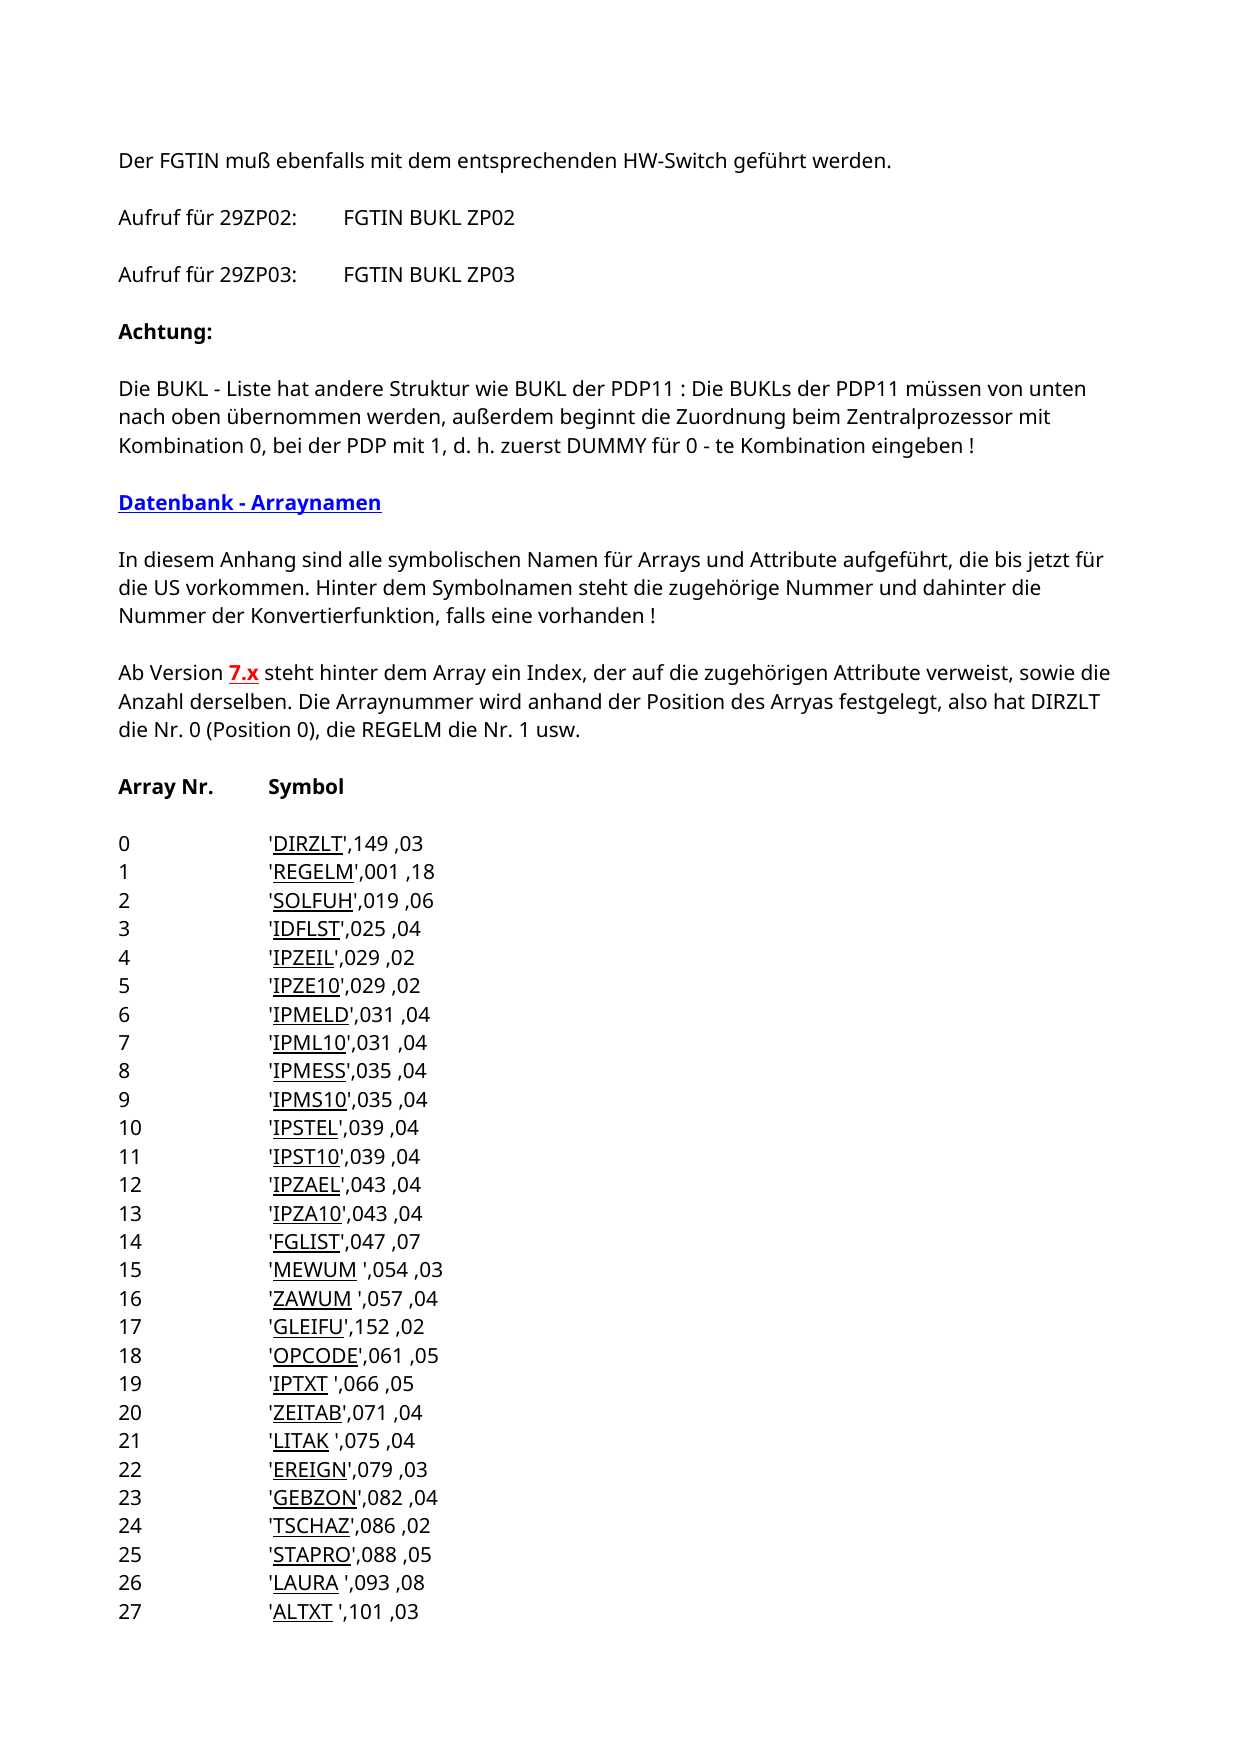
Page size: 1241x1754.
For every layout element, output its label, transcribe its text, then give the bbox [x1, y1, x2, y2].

text 23 'GEBZON',082 ,04 [118, 1483, 1122, 1512]
text 24 'TSCHAZ',086 ,02 [118, 1512, 1122, 1540]
text 15 'MEWUM ',054 ,03 [118, 1256, 1122, 1284]
text 19 'IPTXT ',066 ,05 [118, 1369, 1122, 1398]
text 14 'FGLIST',047 ,07 [118, 1227, 1122, 1256]
text 11 'IPST10',039 ,04 [118, 1142, 1122, 1170]
text 22 'EREIGN',079 ,03 [118, 1455, 1122, 1483]
text 17 'GLEIFU',152 ,02 [118, 1312, 1122, 1341]
text Ab Version 7.x steht hinter dem Array ein Index, der auf die zugehörigen Attribute verweist, sowie die Anzahl derselben. Die Arraynummer wird anhand der Position des Arryas festgelegt, also hat DIRZLT die Nr. 0 (Position 0), die REGELM die Nr. 1 usw. [118, 658, 1122, 744]
text 4 'IPZEIL',029 ,02 [118, 943, 1122, 971]
text 16 'ZAWUM ',057 ,04 [118, 1284, 1122, 1312]
text Aufruf für 29ZP02: FGTIN BUKL ZP02 [118, 203, 1122, 232]
text 18 'OPCODE',061 ,05 [118, 1341, 1122, 1369]
text 1 'REGELM',001 ,18 [118, 857, 1122, 886]
text Die BUKL - Liste hat andere Struktur wie BUKL der PDP11 : Die BUKLs der PDP11 müssen von unten nach oben übernommen werden, außerdem beginnt die Zuordnung beim Zentralprozessor mit Kombination 0, bei der PDP mit 1, d. h. zuerst DUMMY für 0 - te Kombination eingeben ! [118, 374, 1122, 459]
text 21 'LITAK ',075 ,04 [118, 1426, 1122, 1455]
text 5 'IPZE10',029 ,02 [118, 971, 1122, 1000]
text Array Nr. Symbol [118, 772, 1122, 801]
text In diesem Anhang sind alle symbolischen Namen für Arrays und Attribute aufgeführt, die bis jetzt für die US vorkommen. Hinter dem Symbolnamen steht die zugehörige Nummer und dahinter die Nummer der Konvertierfunktion, falls eine vorhanden ! [118, 545, 1122, 630]
text 6 'IPMELD',031 ,04 [118, 1000, 1122, 1028]
text 9 'IPMS10',035 ,04 [118, 1085, 1122, 1113]
text Aufruf für 29ZP03: FGTIN BUKL ZP03 [118, 260, 1122, 289]
text 12 'IPZAEL',043 ,04 [118, 1170, 1122, 1199]
text 10 'IPSTEL',039 ,04 [118, 1113, 1122, 1142]
text 25 'STAPRO',088 ,05 [118, 1540, 1122, 1568]
text 0 'DIRZLT',149 ,03 [118, 829, 1122, 857]
text Datenbank - Arraynamen [118, 488, 1122, 516]
text Achtung: [118, 317, 1122, 346]
text 26 'LAURA ',093 ,08 [118, 1568, 1122, 1597]
text 8 'IPMESS',035 ,04 [118, 1057, 1122, 1085]
text 7 'IPML10',031 ,04 [118, 1028, 1122, 1057]
text 3 'IDFLST',025 ,04 [118, 914, 1122, 943]
text Der FGTIN muß ebenfalls mit dem entsprechenden HW-Switch geführt werden. [118, 147, 1122, 175]
text 20 'ZEITAB',071 ,04 [118, 1398, 1122, 1426]
text 13 'IPZA10',043 ,04 [118, 1199, 1122, 1227]
text 2 'SOLFUH',019 ,06 [118, 886, 1122, 914]
text 27 'ALTXT ',101 ,03 [118, 1597, 1122, 1625]
